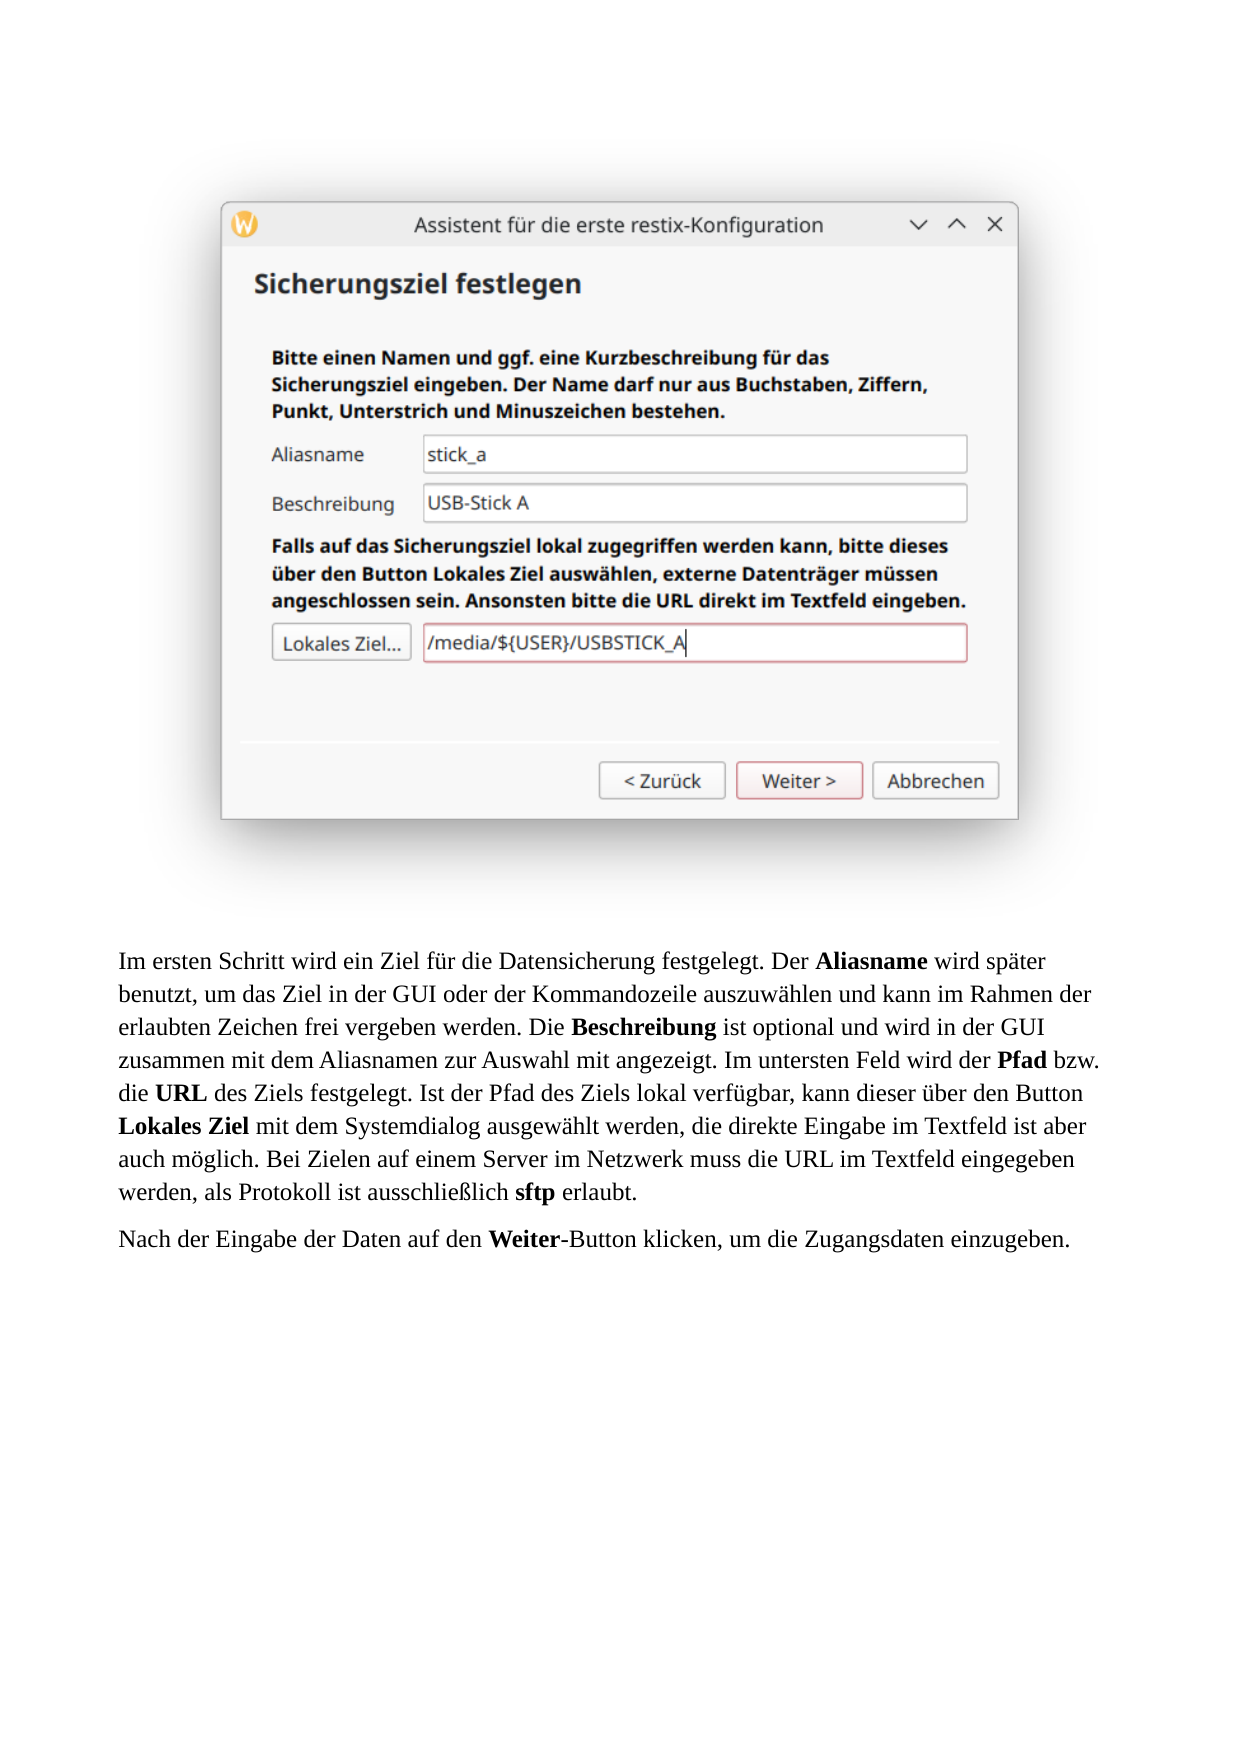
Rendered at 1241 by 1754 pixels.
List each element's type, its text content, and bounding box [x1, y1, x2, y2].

picture [118, 118, 1123, 942]
text Nach der Eingabe der Daten auf den Weiter-Button klicken, um die Zugangsdaten einzugeben. [118, 1224, 1122, 1253]
text Im ersten Schritt wird ein Ziel für die Datensicherung festgelegt. Der Aliasname wird später benutzt, um das Ziel in der GUI oder der Kommandozeile auszuwählen und kann im Rahmen der erlaubten Zeichen frei vergeben werden. Die Beschreibung ist optional und wird in der GUI zusammen mit dem Aliasnamen zur Auswahl mit angezeigt. Im untersten Feld wird der Pfad bzw. die URL des Ziels festgelegt. Ist der Pfad des Ziels lokal verfügbar, kann dieser über den Button Lokales Ziel mit dem Systemdialog ausgewählt werden, die direkte Eingabe im Textfeld ist aber auch möglich. Bei Zielen auf einem Server im Netzwerk muss die URL im Textfeld eingegeben werden, als Protokoll ist ausschließlich sftp erlaubt. [118, 942, 1122, 1206]
